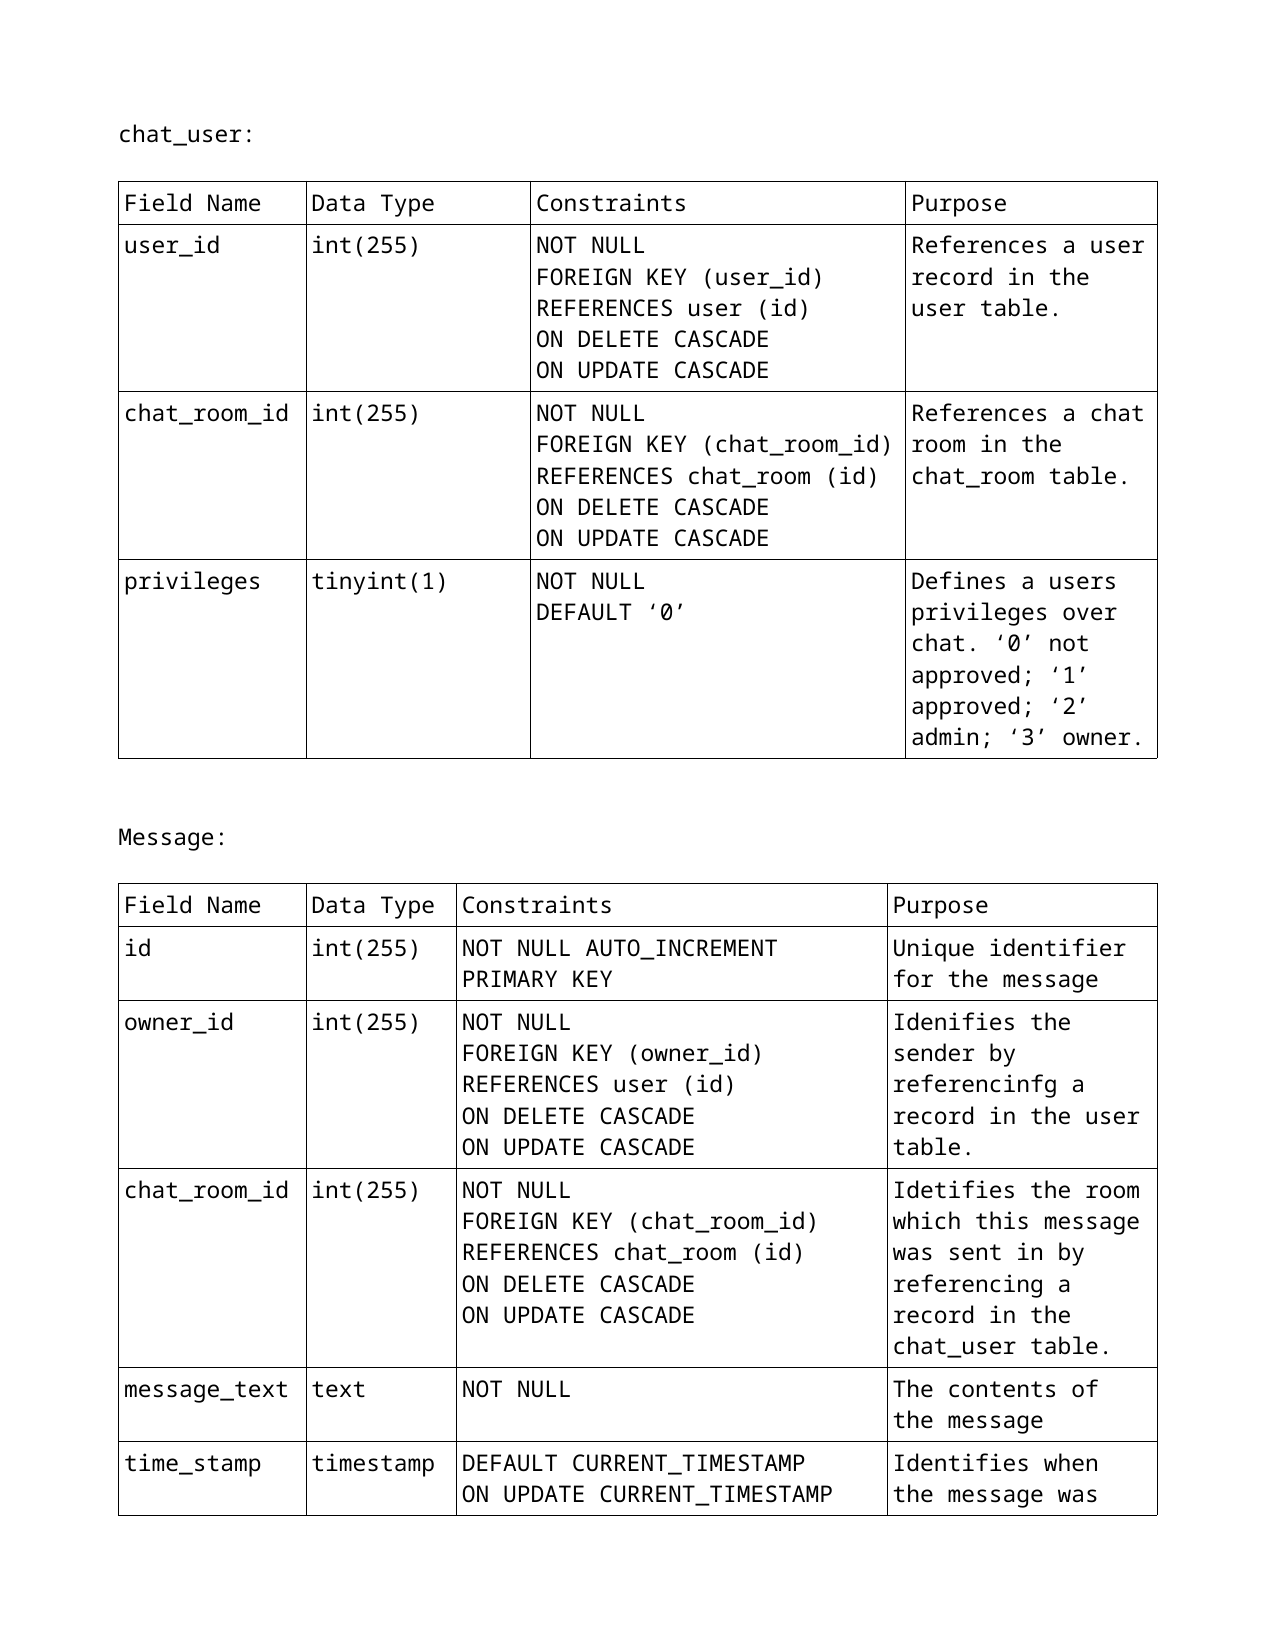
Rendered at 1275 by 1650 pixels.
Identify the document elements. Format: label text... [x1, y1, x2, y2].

table_cell int(255) [307, 927, 456, 1000]
table_cell time_stamp [119, 1442, 306, 1515]
table_cell NOT NULL FOREIGN KEY (chat_room_id) REFERENCES chat_room (id) ON DELETE CASCADE ON UPDATE CASCADE [457, 1169, 887, 1367]
table_cell chat_room_id [119, 1169, 306, 1367]
table_cell The contents of the message [888, 1368, 1157, 1441]
table_header Data Type [307, 884, 456, 926]
table_cell owner_id [119, 1001, 306, 1168]
table_cell NOT NULL [457, 1368, 887, 1441]
table_header Data Type [307, 182, 530, 223]
table_cell DEFAULT CURRENT_TIMESTAMP ON UPDATE CURRENT_TIMESTAMP [457, 1442, 887, 1515]
table_cell References a user record in the user table. [906, 225, 1157, 391]
table_header Field Name [119, 182, 306, 223]
table_cell Identifies when the message was [888, 1442, 1157, 1515]
table_header Field Name [119, 884, 306, 926]
table_cell int(255) [307, 1001, 456, 1168]
table_cell Idenifies the sender by referencinfg a record in the user table. [888, 1001, 1157, 1168]
table_cell int(255) [307, 225, 530, 391]
table_cell NOT NULL DEFAULT ‘0’ [531, 560, 905, 758]
table_cell int(255) [307, 1169, 456, 1367]
table_cell user_id [119, 225, 306, 391]
table_cell id [119, 927, 306, 1000]
table_header Purpose [906, 182, 1157, 223]
table_header Purpose [888, 884, 1157, 926]
table_cell tinyint(1) [307, 560, 530, 758]
text Message: [118, 821, 1157, 852]
table_cell int(255) [307, 392, 530, 559]
table_cell Unique identifier for the message [888, 927, 1157, 1000]
table_cell privileges [119, 560, 306, 758]
table_cell NOT NULL AUTO_INCREMENT PRIMARY KEY [457, 927, 887, 1000]
table_cell message_text [119, 1368, 306, 1441]
table_cell chat_room_id [119, 392, 306, 559]
text chat_user: [118, 118, 1157, 149]
table_cell NOT NULL FOREIGN KEY (owner_id) REFERENCES user (id) ON DELETE CASCADE ON UPDATE CASCADE [457, 1001, 887, 1168]
table_header Constraints [531, 182, 905, 223]
table_cell timestamp [307, 1442, 456, 1515]
table_cell NOT NULL FOREIGN KEY (chat_room_id) REFERENCES chat_room (id) ON DELETE CASCADE ON UPDATE CASCADE [531, 392, 905, 559]
table_cell text [307, 1368, 456, 1441]
table_cell Idetifies the room which this message was sent in by referencing a record in the chat_user table. [888, 1169, 1157, 1367]
table_header Constraints [457, 884, 887, 926]
table_cell References a chat room in the chat_room table. [906, 392, 1157, 559]
table_cell Defines a users privileges over chat. ‘0’ not approved; ‘1’ approved; ‘2’ admin; ‘3’ owner. [906, 560, 1157, 758]
table_cell NOT NULL FOREIGN KEY (user_id) REFERENCES user (id) ON DELETE CASCADE ON UPDATE CASCADE [531, 225, 905, 391]
